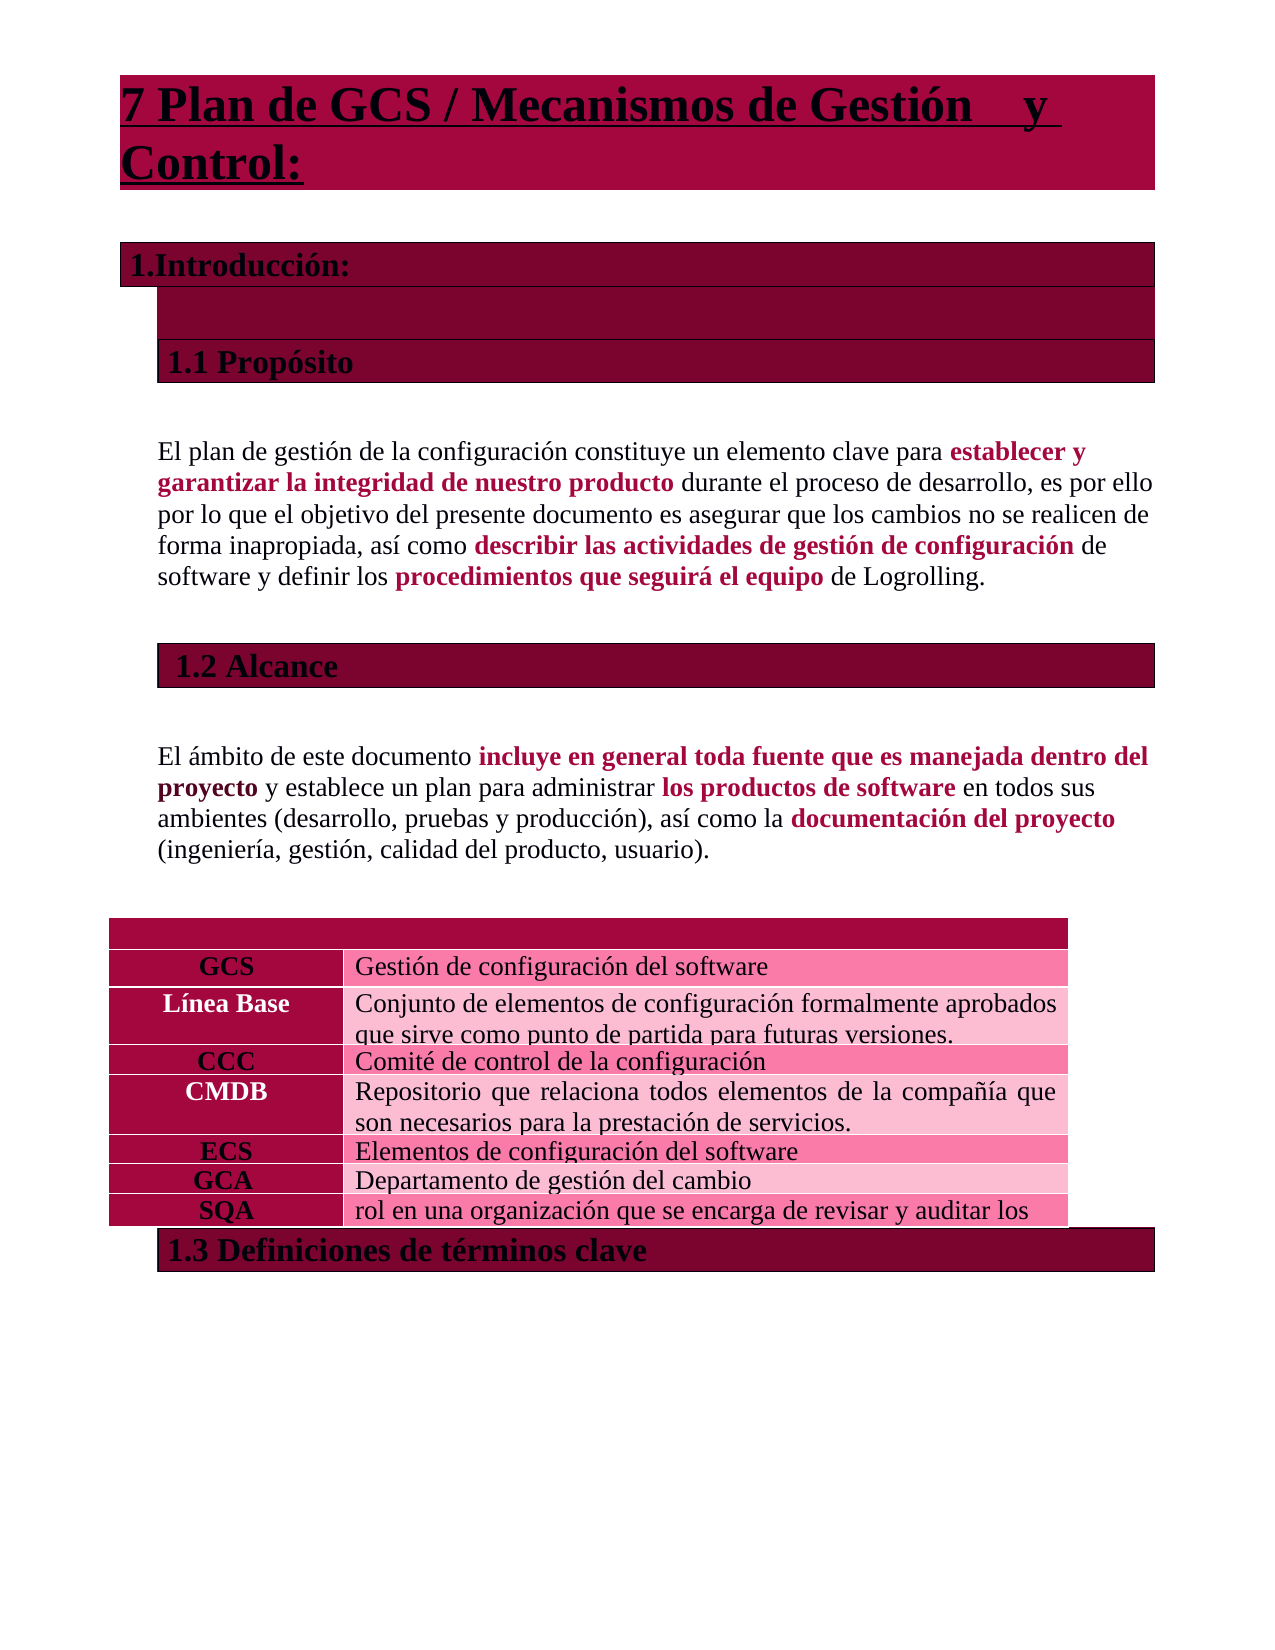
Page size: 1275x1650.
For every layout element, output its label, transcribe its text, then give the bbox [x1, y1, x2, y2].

table_cell Elementos de configuración del software [344, 1135, 1068, 1163]
subtitle 1.Introducción: [121, 243, 1154, 286]
table_header [109, 918, 1068, 949]
table_cell CMDB [109, 1075, 343, 1134]
table_cell SQA [109, 1194, 343, 1226]
subtitle El ámbito de este documento incluye en general toda fuente que es manejada dentro del proyecto y establece un plan para administrar los productos de software en todos sus ambientes (desarrollo, pruebas y producción), así como la documentación del proyecto (ingeniería, gestión, calidad del producto, usuario). [157, 740, 1155, 864]
table_cell Línea Base [109, 988, 343, 1044]
table_cell Gestión de configuración del software [344, 950, 1068, 986]
table_cell Conjunto de elementos de configuración formalmente aprobados que sirve como punto de partida para futuras versiones. [344, 988, 1068, 1044]
table_cell Repositorio que relaciona todos elementos de la compañía que son necesarios para la prestación de servicios. [344, 1075, 1068, 1134]
subtitle 1.1 Propósito [159, 340, 1154, 382]
subtitle 1.3 Definiciones de términos clave [159, 1229, 1154, 1271]
subtitle 7 Plan de GCS / Mecanismos de Gestión y Control: [120, 75, 1155, 190]
subtitle 1.2 Alcance [159, 644, 1154, 687]
table_cell GCA [109, 1164, 343, 1193]
table_cell Comité de control de la configuración [344, 1045, 1068, 1074]
subtitle El plan de gestión de la configuración constituye un elemento clave para establecer y garantizar la integridad de nuestro producto durante el proceso de desarrollo, es por ello por lo que el objetivo del presente documento es asegurar que los cambios no se realicen de forma inapropiada, así como describir las actividades de gestión de configuración de software y definir los procedimientos que seguirá el equipo de Logrolling. [157, 435, 1155, 591]
table_cell Departamento de gestión del cambio [344, 1164, 1068, 1193]
table_cell GCS [109, 950, 343, 986]
table_cell CCC [109, 1045, 343, 1074]
table_cell rol en una organización que se encarga de revisar y auditar los productos [344, 1194, 1068, 1226]
table_cell ECS [109, 1135, 343, 1163]
